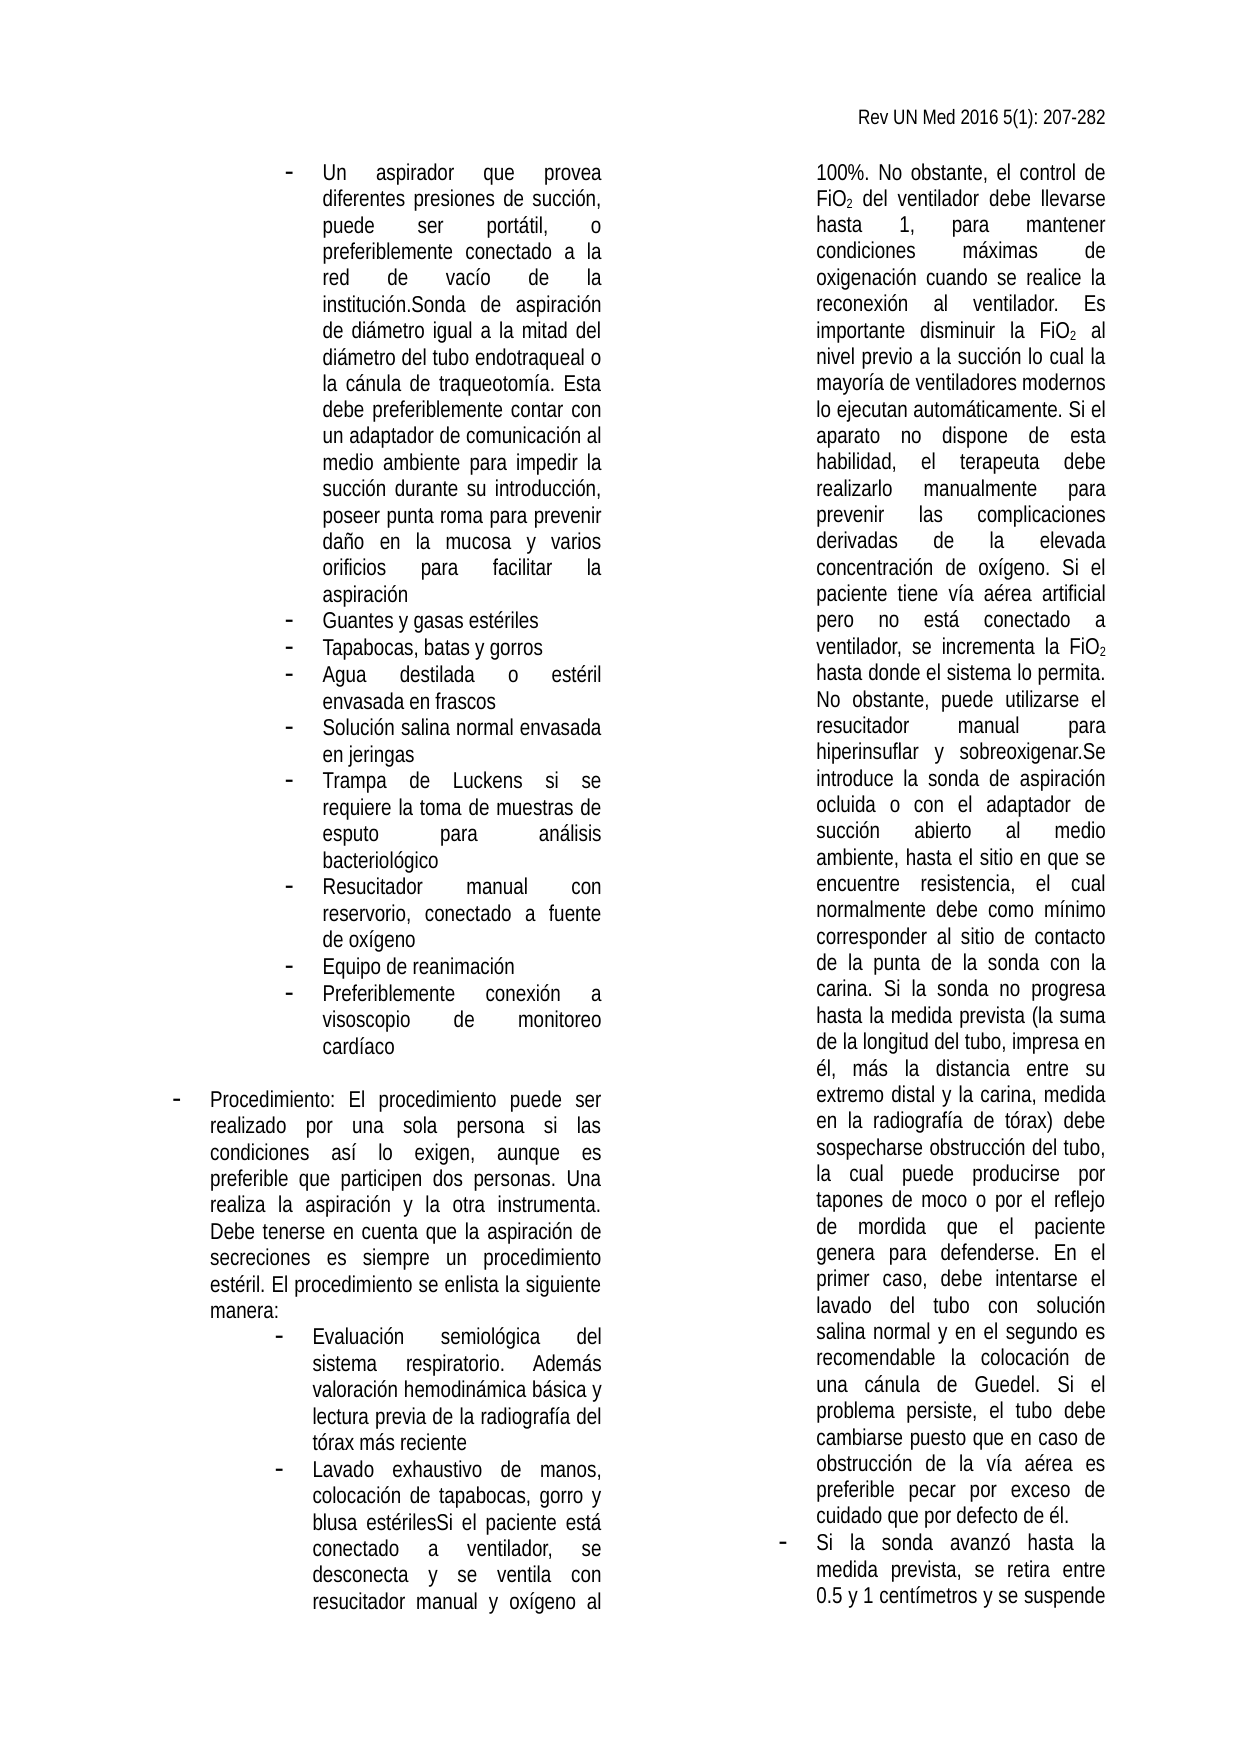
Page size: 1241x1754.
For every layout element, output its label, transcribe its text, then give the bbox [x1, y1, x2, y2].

list Tapabocas, batas y gorros [285, 634, 601, 661]
list Si la sonda avanzó hasta la medida prevista, se retira entre 0.5 y 1 centímetros y se suspende [779, 1529, 1106, 1608]
list Procedimiento: El procedimiento puede ser realizado por una sola persona si las condiciones así lo exigen, aunque es preferible que participen dos personas. Una realiza la aspiración y la otra instrumenta. Debe tenerse en cuenta que la aspiración de secreciones es siempre un procedimiento estéril. El procedimiento se enlista la siguiente manera: [172, 1086, 601, 1323]
list Resucitador manual con reservorio, conectado a fuente de oxígeno [285, 873, 601, 953]
list Evaluación semiológica del sistema respiratorio. Además valoración hemodinámica básica y lectura previa de la radiografía del tórax más reciente [275, 1323, 601, 1456]
list Lavado exhaustivo de manos, colocación de tapabocas, gorro y blusa estérilesSi el paciente está conectado a ventilador, se desconecta y se ventila con resucitador manual y oxígeno al [275, 1456, 601, 1614]
list Agua destilada o estéril envasada en frascos [285, 661, 601, 714]
list Guantes y gasas estériles [285, 607, 601, 634]
list Trampa de Luckens si se requiere la toma de muestras de esputo para análisis bacteriológico [285, 767, 601, 873]
list Preferiblemente conexión a visoscopio de monitoreo cardíaco [285, 979, 601, 1059]
list Un aspirador que provea diferentes presiones de succión, puede ser portátil, o preferiblemente conectado a la red de vacío de la institución.Sonda de aspiración de diámetro igual a la mitad del diámetro del tubo endotraqueal o la cánula de traqueotomía. Esta debe preferiblemente contar con un adaptador de comunicación al medio ambiente para impedir la succión durante su introducción, poseer punta roma para prevenir daño en la mucosa y varios orificios para facilitar la aspiración [285, 158, 601, 607]
list Solución salina normal envasada en jeringas [285, 714, 601, 767]
list 100%. No obstante, el control de FiO2 del ventilador debe llevarse hasta 1, para mantener condiciones máximas de oxigenación cuando se realice la reconexión al ventilador. Es importante disminuir la FiO2 al nivel previo a la succión lo cual la mayoría de ventiladores modernos lo ejecutan automáticamente. Si el aparato no dispone de esta habilidad, el terapeuta debe realizarlo manualmente para prevenir las complicaciones derivadas de la elevada concentración de oxígeno. Si el paciente tiene vía aérea artificial pero no está conectado a ventilador, se incrementa la FiO2 hasta donde el sistema lo permita. No obstante, puede utilizarse el resucitador manual para hiperinsuflar y sobreoxigenar.Se introduce la sonda de aspiración ocluida o con el adaptador de succión abierto al medio ambiente, hasta el sitio en que se encuentre resistencia, el cual normalmente debe como mínimo corresponder al sitio de contacto de la punta de la sonda con la carina. Si la sonda no progresa hasta la medida prevista (la suma de la longitud del tubo, impresa en él, más la distancia entre su extremo distal y la carina, medida en la radiografía de tórax) debe sospecharse obstrucción del tubo, la cual puede producirse por tapones de moco o por el reflejo de mordida que el paciente genera para defenderse. En el primer caso, debe intentarse el lavado del tubo con solución salina normal y en el segundo es recomendable la colocación de una cánula de Guedel. Si el problema persiste, el tubo debe cambiarse puesto que en caso de obstrucción de la vía aérea es preferible pecar por exceso de cuidado que por defecto de él. [779, 158, 1106, 1529]
list Equipo de reanimación [285, 953, 601, 979]
